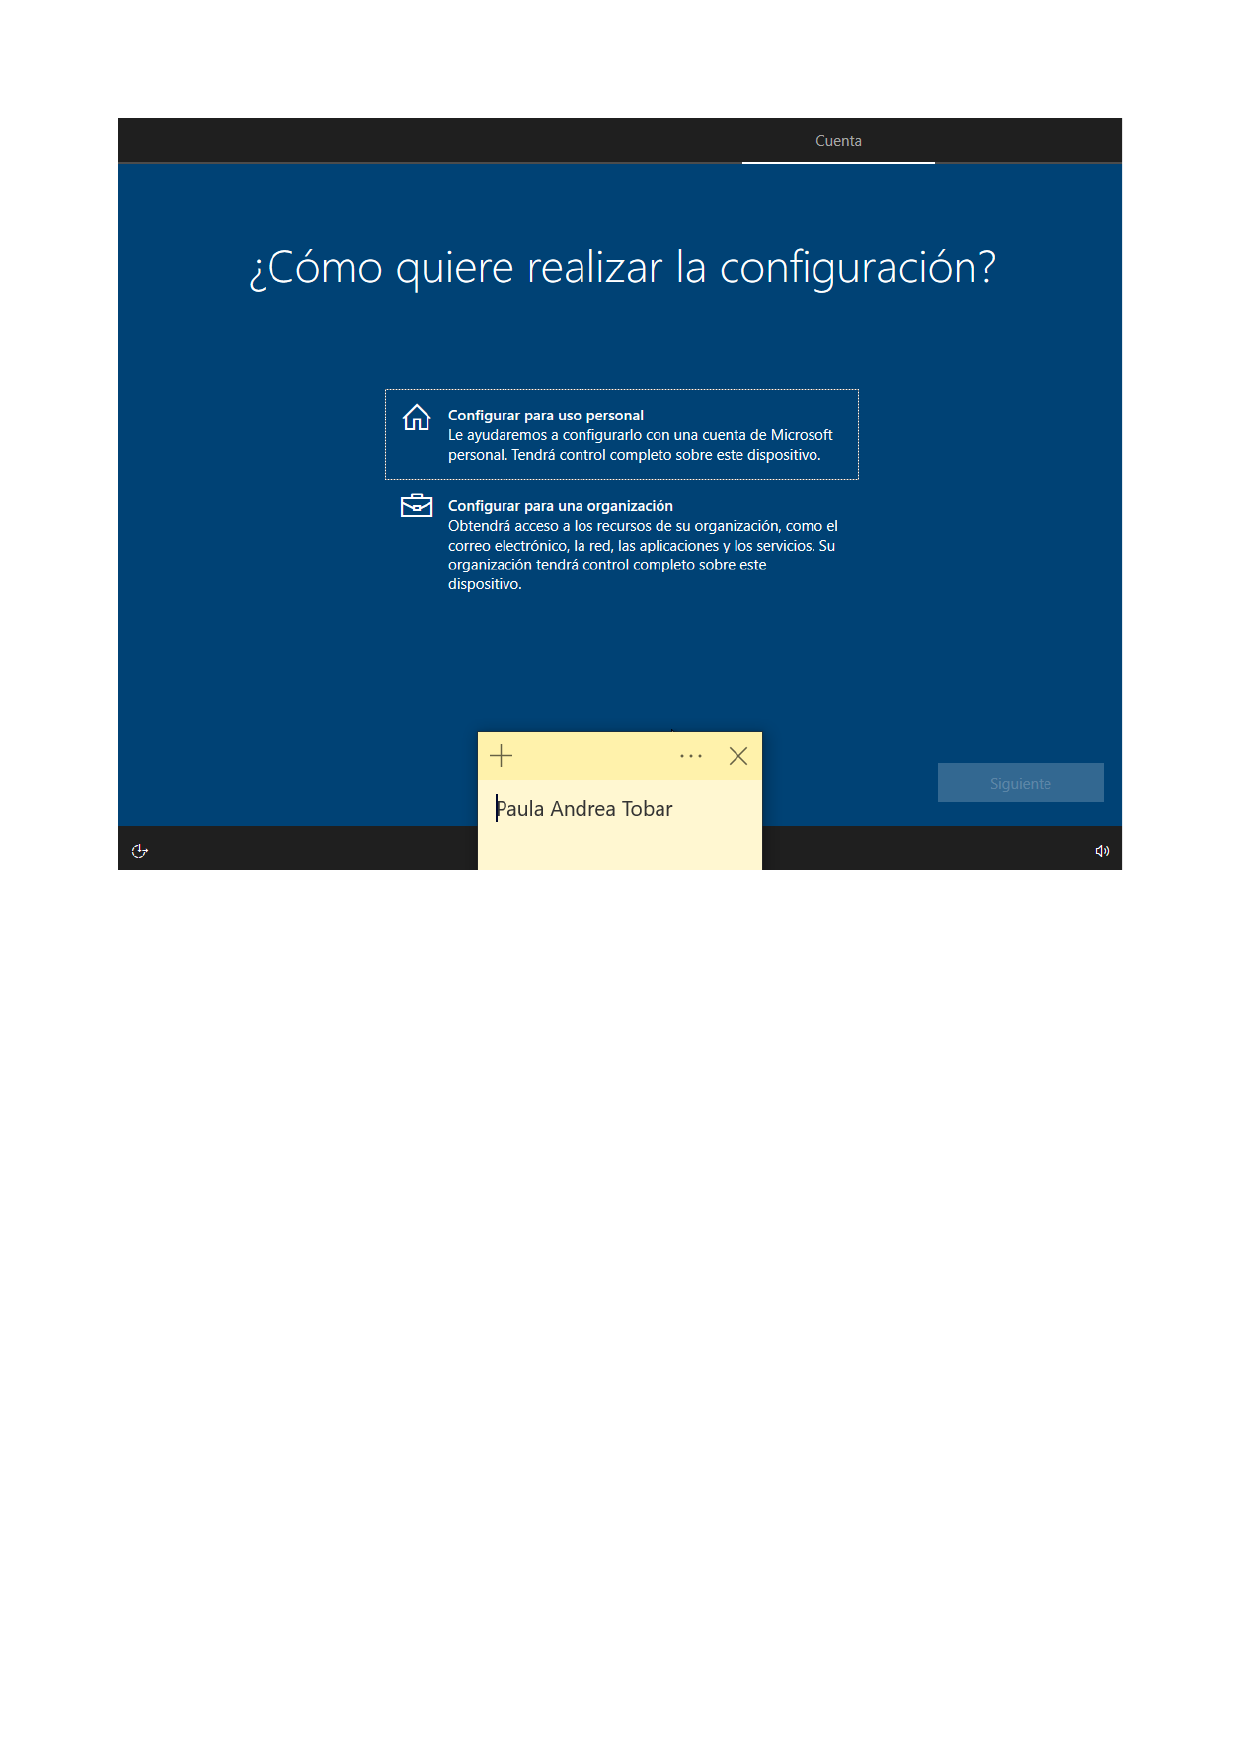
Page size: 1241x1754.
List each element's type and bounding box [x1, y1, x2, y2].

picture [118, 118, 1123, 870]
